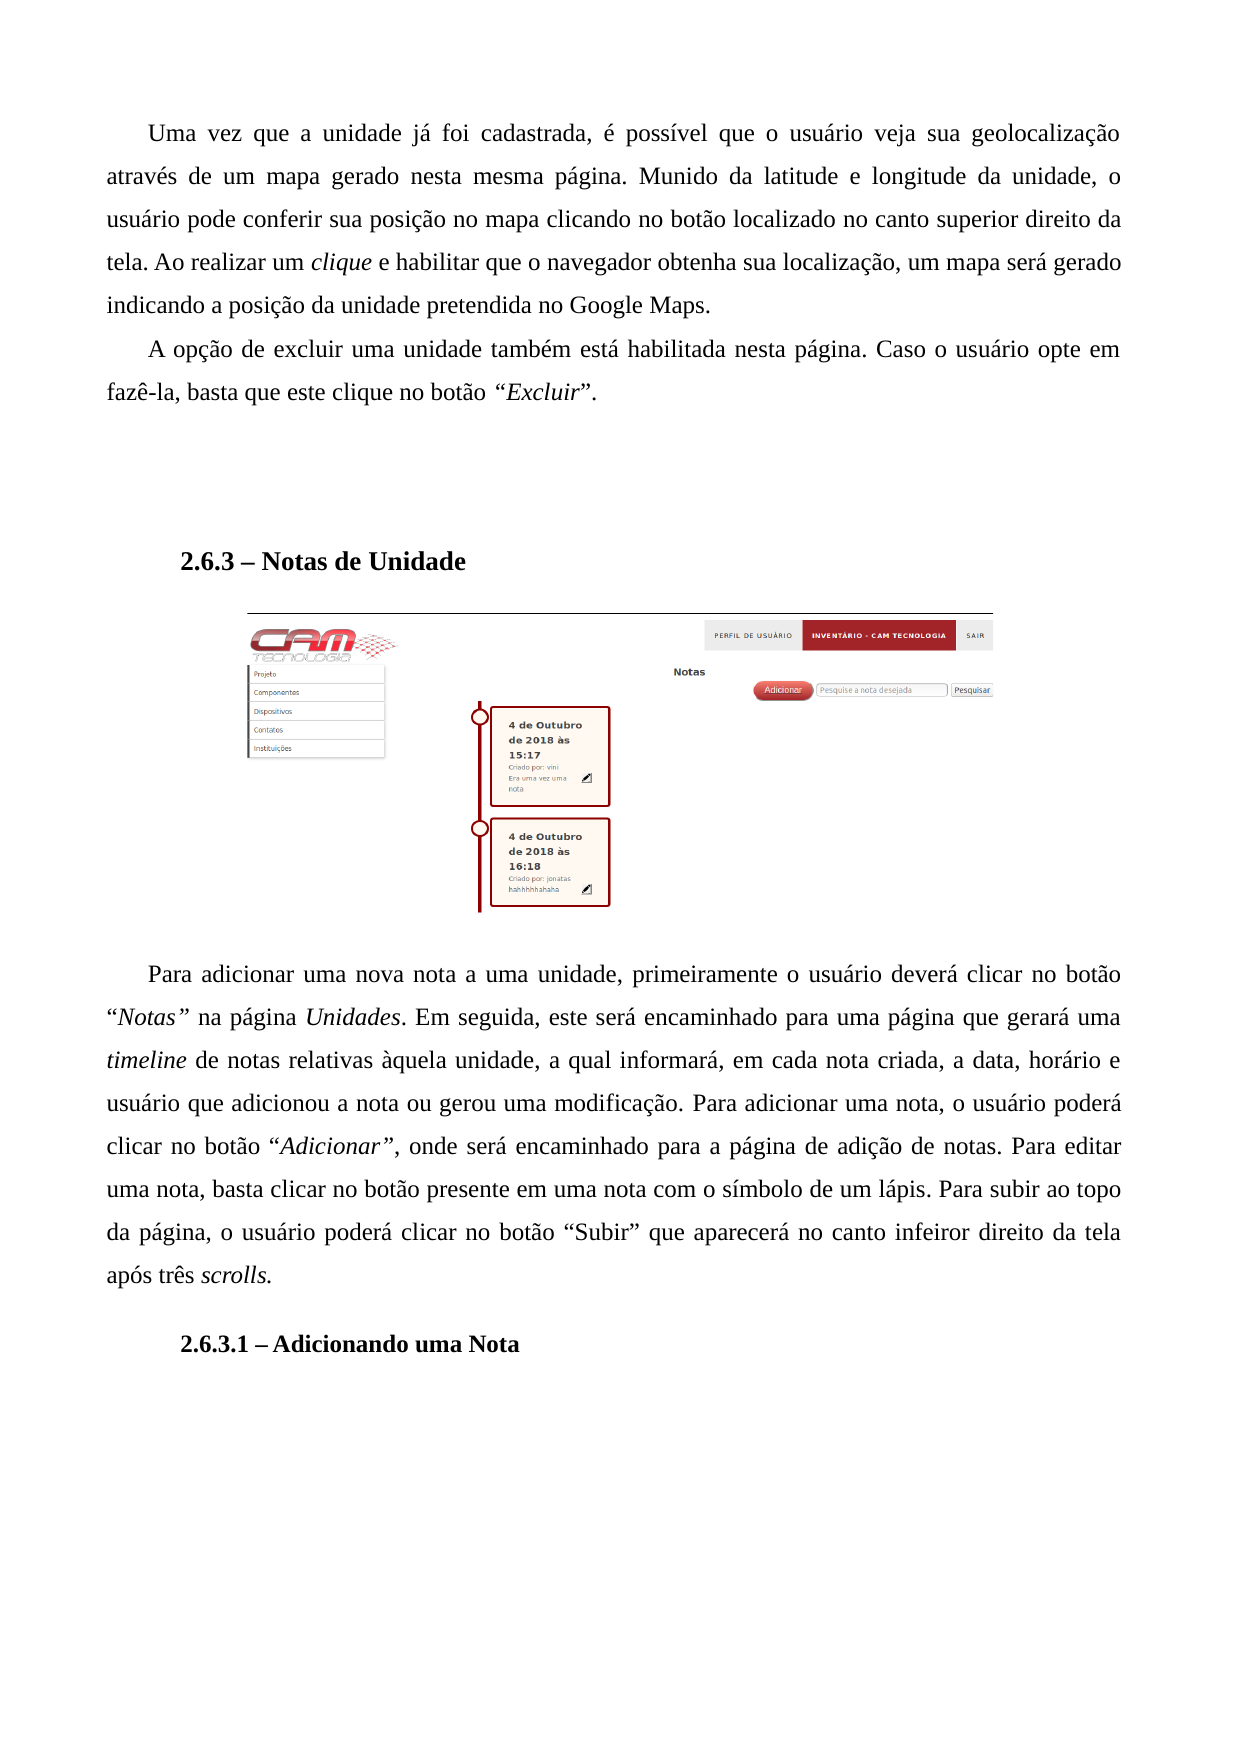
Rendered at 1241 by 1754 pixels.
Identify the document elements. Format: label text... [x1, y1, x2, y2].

text Uma vez que a unidade já foi cadastrada, é possível que o usuário veja sua geolocalização através de um mapa gerado nesta mesma página. Munido da latitude e longitude da unidade, o usuário pode conferir sua posição no mapa clicando no botão localizado no canto superior direito da tela. Ao realizar um clique e habilitar que o navegador obtenha sua localização, um mapa será gerado indicando a posição da unidade pretendida no Google Maps. [106, 118, 1122, 319]
text A opção de excluir uma unidade também está habilitada nesta página. Caso o usuário opte em fazê-la, basta que este clique no botão “Excluir”. [106, 334, 1122, 406]
text 2.6.3.1 – Adicionando uma Nota [106, 1329, 1122, 1358]
text Para adicionar uma nova nota a uma unidade, primeiramente o usuário deverá clicar no botão “Notas” na página Unidades. Em seguida, este será encaminhado para uma página que gerará uma timeline de notas relativas àquela unidade, a qual informará, em cada nota criada, a data, horário e usuário que adicionou a nota ou gerou uma modificação. Para adicionar uma nota, o usuário poderá clicar no botão “Adicionar”, onde será encaminhado para a página de adição de notas. Para editar uma nota, basta clicar no botão presente em uma nota com o símbolo de um lápis. Para subir ao topo da página, o usuário poderá clicar no botão “Subir” que aparecerá no canto infeiror direito da tela após três scrolls. [106, 959, 1122, 1289]
text 2.6.3 – Notas de Unidade [106, 546, 1122, 577]
picture [247, 613, 994, 928]
